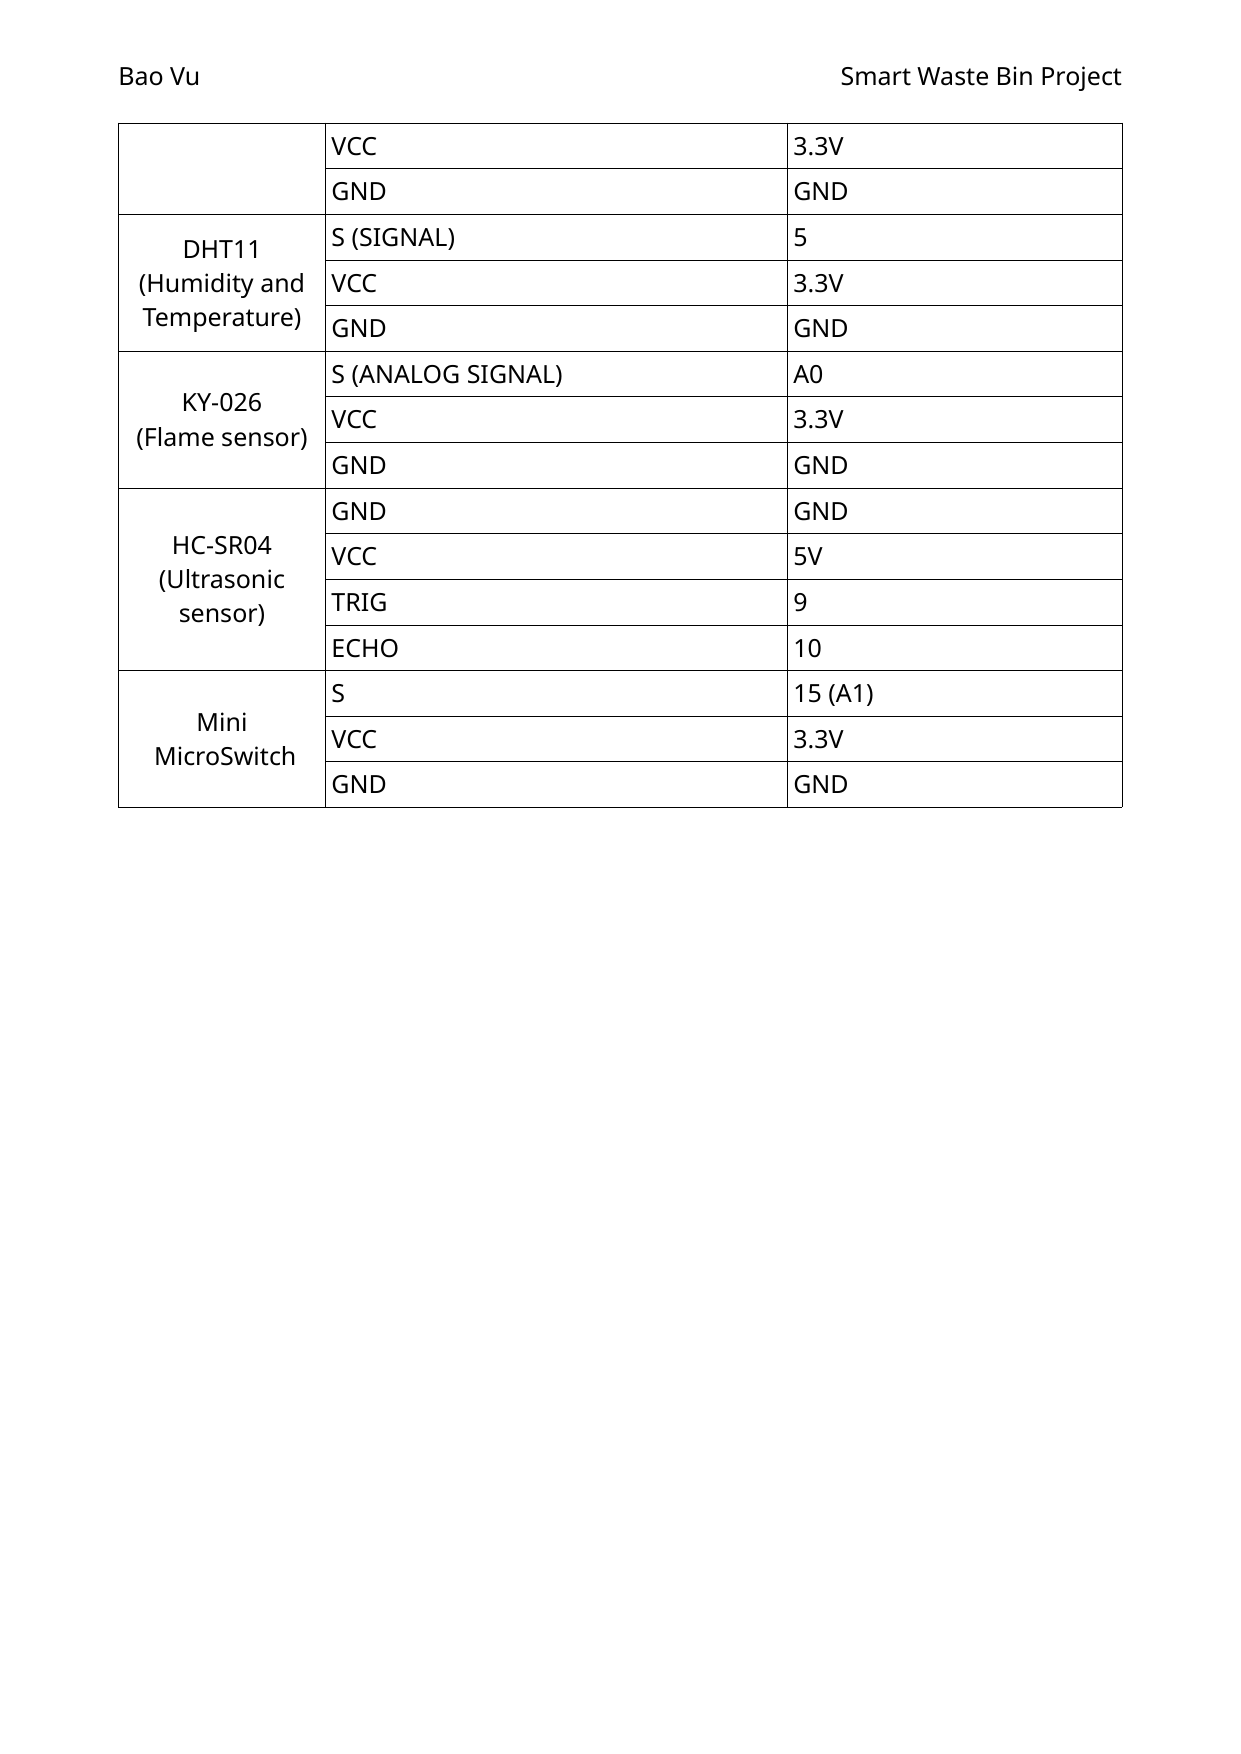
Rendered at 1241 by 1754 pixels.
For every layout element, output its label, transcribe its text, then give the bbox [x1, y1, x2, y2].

table_cell GND [326, 306, 787, 351]
table_cell 3.3V [788, 124, 1122, 168]
table_cell KY-026 (Flame sensor) [119, 352, 325, 488]
table_cell GND [788, 443, 1122, 488]
table_cell VCC [326, 261, 787, 305]
table_cell 9 [788, 580, 1122, 624]
table_cell GND [788, 169, 1122, 214]
table_cell S [326, 671, 787, 716]
table_cell VCC [326, 397, 787, 442]
table_cell 15 (A1) [788, 671, 1122, 716]
table_cell VCC [326, 717, 787, 761]
table_cell GND [326, 443, 787, 488]
table_cell ECHO [326, 626, 787, 670]
table_cell 3.3V [788, 717, 1122, 761]
table_cell [119, 124, 325, 214]
table_cell Mini MicroSwitch [119, 671, 325, 807]
table_cell GND [788, 489, 1122, 533]
table_cell TRIG [326, 580, 787, 624]
table_cell GND [326, 169, 787, 214]
table_cell HC-SR04 (Ultrasonic sensor) [119, 489, 325, 670]
table_cell 10 [788, 626, 1122, 670]
table_cell 3.3V [788, 261, 1122, 305]
table_cell DHT11 (Humidity and Temperature) [119, 215, 325, 351]
table_cell GND [326, 762, 787, 807]
table_cell 5 [788, 215, 1122, 259]
table_cell S (ANALOG SIGNAL) [326, 352, 787, 396]
table_cell GND [326, 489, 787, 533]
table_cell 3.3V [788, 397, 1122, 442]
table_cell GND [788, 762, 1122, 807]
table_cell VCC [326, 124, 787, 168]
table_cell GND [788, 306, 1122, 351]
table_cell A0 [788, 352, 1122, 396]
table_cell 5V [788, 534, 1122, 579]
table_cell S (SIGNAL) [326, 215, 787, 259]
table_cell VCC [326, 534, 787, 579]
